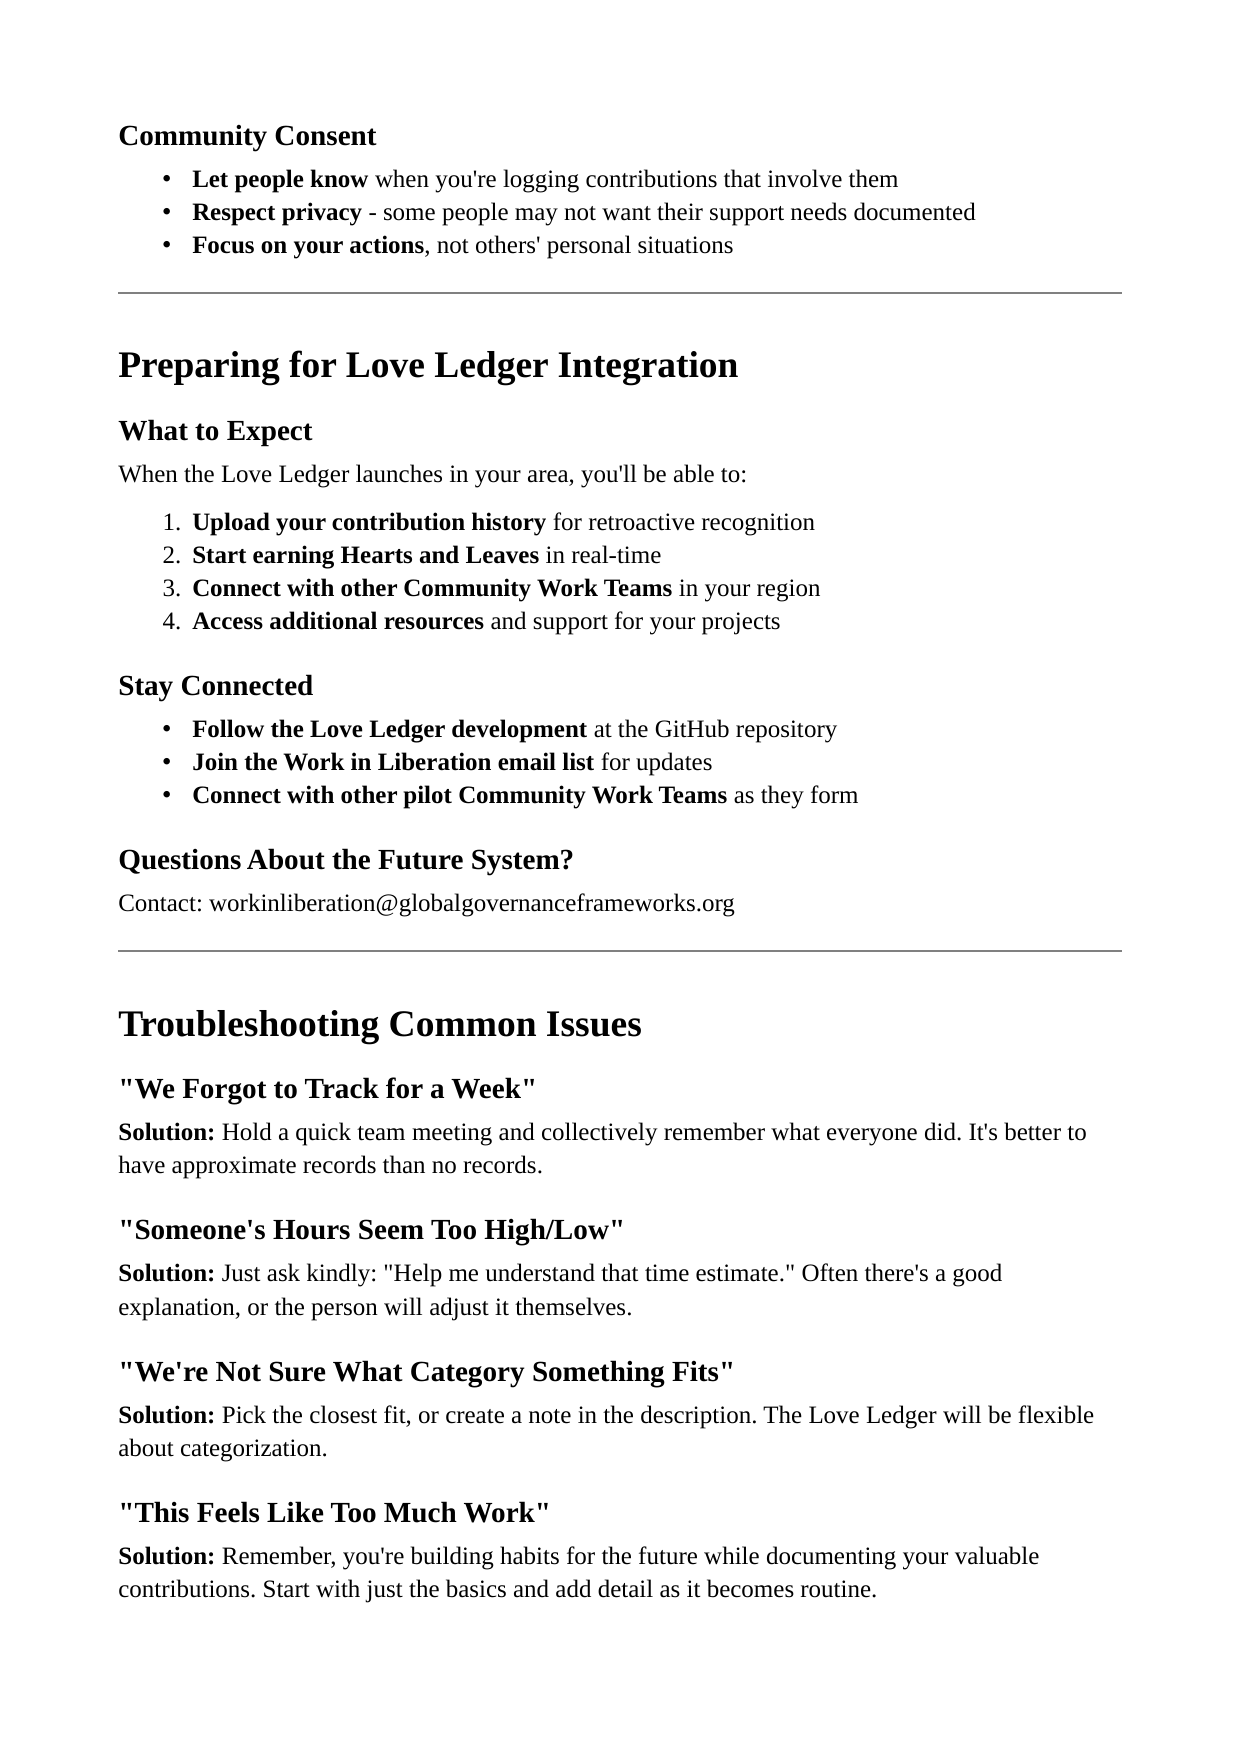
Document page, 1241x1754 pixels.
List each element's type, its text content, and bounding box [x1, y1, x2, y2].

subtitle "This Feels Like Too Much Work" [118, 1495, 1122, 1528]
text Solution: Hold a quick team meeting and collectively remember what everyone did. It's better to have approximate records than no records. [118, 1117, 1122, 1179]
subtitle "We Forgot to Track for a Week" [118, 1071, 1122, 1105]
subtitle Troubleshooting Common Issues [118, 1001, 1122, 1044]
subtitle Community Consent [118, 118, 1122, 152]
subtitle Questions About the Future System? [118, 842, 1122, 876]
text Solution: Just ask kindly: "Help me understand that time estimate." Often there's a good explanation, or the person will adjust it themselves. [118, 1258, 1122, 1320]
subtitle "We're Not Sure What Category Something Fits" [118, 1354, 1122, 1387]
list Respect privacy - some people may not want their support needs documented [162, 197, 1122, 226]
subtitle Preparing for Love Ledger Integration [118, 343, 1122, 386]
subtitle Stay Connected [118, 668, 1122, 702]
list Upload your contribution history for retroactive recognition [162, 507, 1122, 536]
text Solution: Remember, you're building habits for the future while documenting your valuable contributions. Start with just the basics and add detail as it becomes routine. [118, 1541, 1122, 1603]
list Join the Work in Liberation email list for updates [162, 747, 1122, 776]
list Focus on your actions, not others' personal situations [162, 230, 1122, 259]
list Let people know when you're logging contributions that involve them [162, 164, 1122, 193]
text Contact: workinliberation@globalgovernanceframeworks.org [118, 888, 1122, 917]
list Access additional resources and support for your projects [162, 606, 1122, 634]
list Connect with other Community Work Teams in your region [162, 573, 1122, 602]
list Start earning Hearts and Leaves in real-time [162, 540, 1122, 568]
list Follow the Love Ledger development at the GitHub repository [162, 714, 1122, 743]
subtitle What to Expect [118, 413, 1122, 447]
text Solution: Pick the closest fit, or create a note in the description. The Love Ledger will be flexible about categorization. [118, 1400, 1122, 1462]
list Connect with other pilot Community Work Teams as they form [162, 780, 1122, 809]
text When the Love Ledger launches in your area, you'll be able to: [118, 459, 1122, 488]
subtitle "Someone's Hours Seem Too High/Low" [118, 1212, 1122, 1246]
